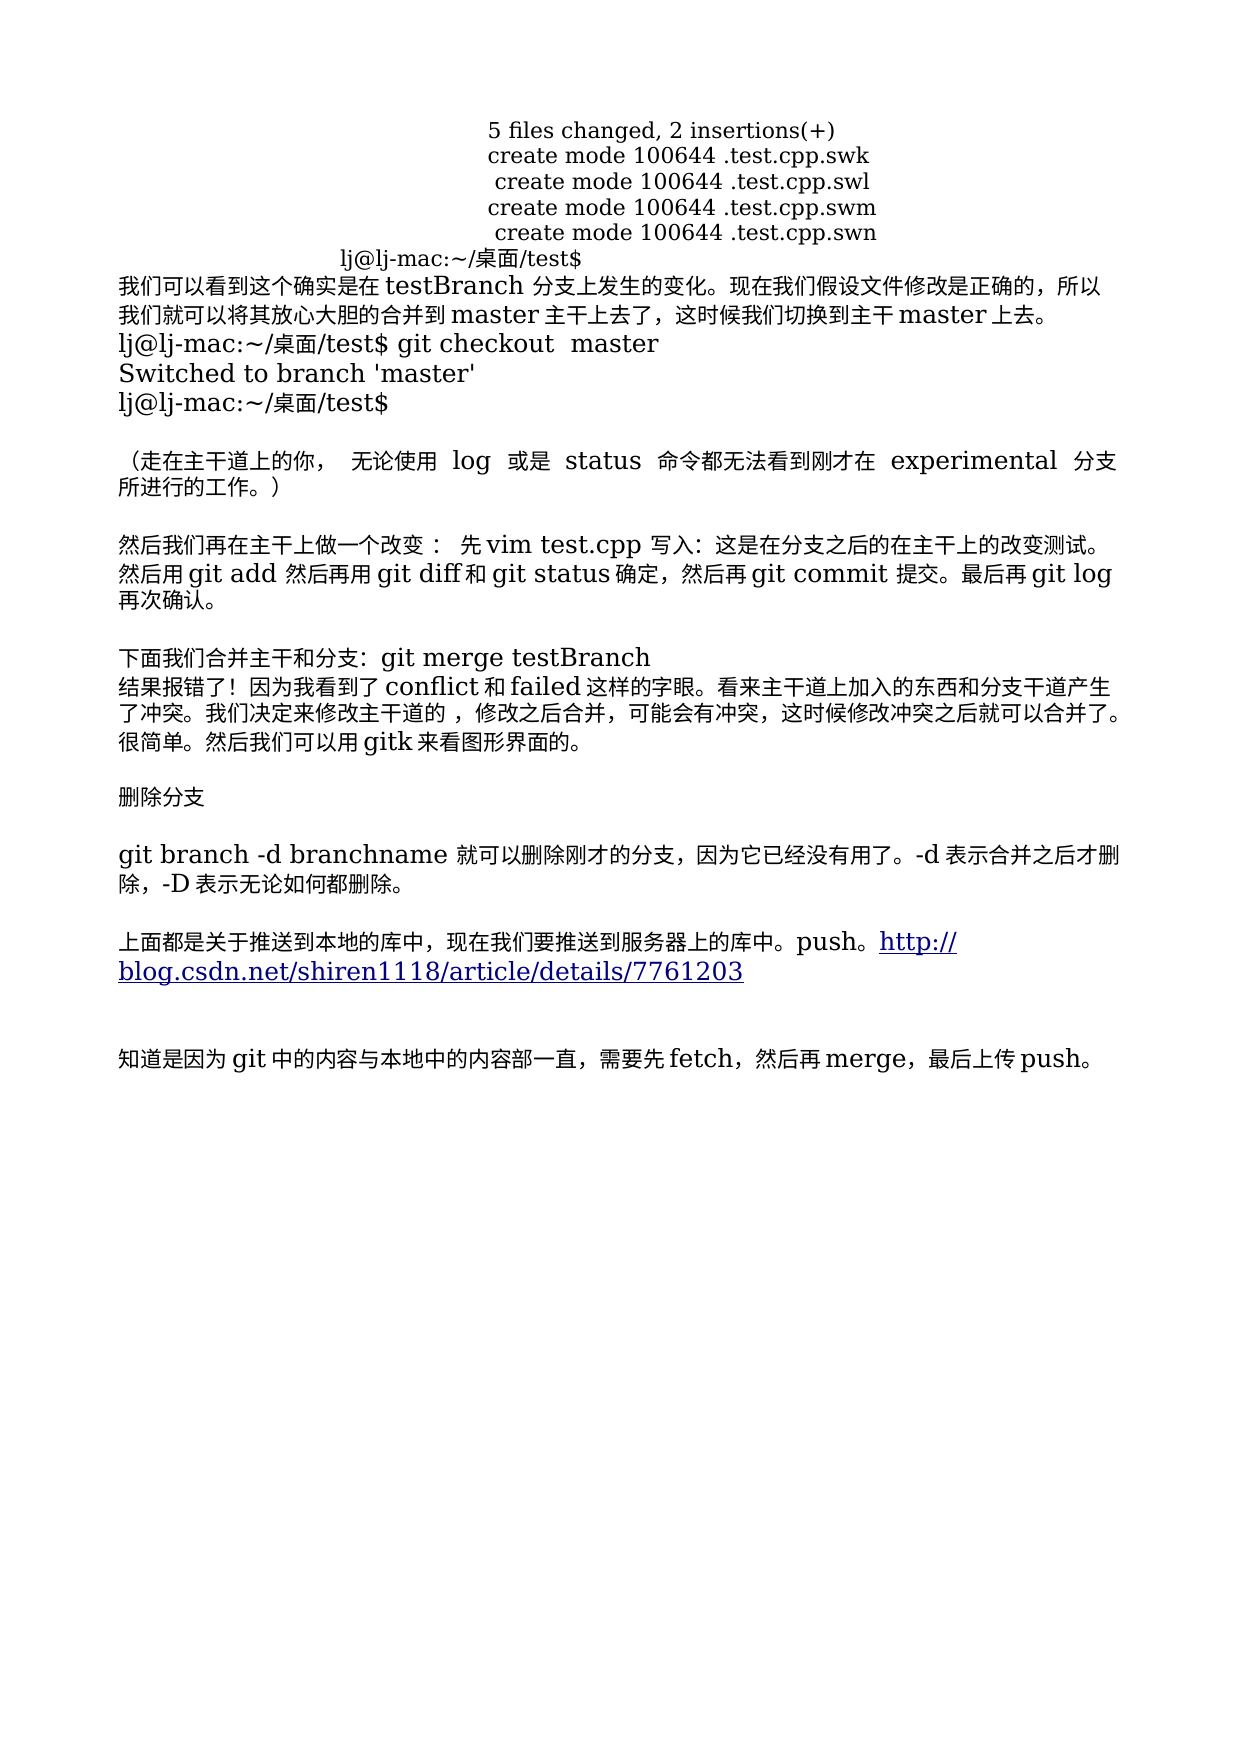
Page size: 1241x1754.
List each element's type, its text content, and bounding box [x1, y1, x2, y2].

text lj@lj-mac:~/桌面/test$ [118, 388, 1122, 417]
text 下面我们合并主干和分支：git merge testBranch [118, 643, 1122, 672]
text 上面都是关于推送到本地的库中，现在我们要推送到服务器上的库中。push。http://blog.csdn.net/shiren1118/article/details/7761203 [118, 927, 1122, 986]
text git branch -d branchname 就可以删除刚才的分支，因为它已经没有用了。-d表示合并之后才删除，-D表示无论如何都删除。 [118, 840, 1122, 898]
text 删除分支 [118, 785, 1122, 811]
text 我们可以看到这个确实是在testBranch 分支上发生的变化。现在我们假设文件修改是正确的，所以我们就可以将其放心大胆的合并到master主干上去了，这时候我们切换到主干master上去。 [118, 271, 1122, 329]
text 然后用git add 然后再用git diff和git status确定，然后再git commit 提交。最后再git log 再次确认。 [118, 559, 1122, 614]
text 结果报错了！因为我看到了conflict和failed这样的字眼。看来主干道上加入的东西和分支干道产生了冲突。我们决定来修改主干道的 ，修改之后合并，可能会有冲突，这时候修改冲突之后就可以合并了。 [118, 672, 1122, 727]
text 5 files changed, 2 insertions(+) [118, 118, 1122, 144]
text lj@lj-mac:~/桌面/test$ git checkout master [118, 329, 1122, 359]
text lj@lj-mac:~/桌面/test$ [118, 246, 1122, 271]
text create mode 100644 .test.cpp.swl [118, 169, 1122, 195]
text create mode 100644 .test.cpp.swm [118, 195, 1122, 220]
text 知道是因为git中的内容与本地中的内容部一直，需要先fetch，然后再merge，最后上传push。 [118, 1044, 1122, 1073]
text create mode 100644 .test.cpp.swn [118, 220, 1122, 246]
text create mode 100644 .test.cpp.swk [118, 144, 1122, 169]
text Switched to branch 'master' [118, 359, 1122, 388]
text 然后我们再在主干上做一个改变 ： 先vim test.cpp 写入：这是在分支之后的在主干上的改变测试。 [118, 530, 1122, 559]
text 很简单。然后我们可以用gitk来看图形界面的。 [118, 727, 1122, 756]
text （走在主干道上的你， 无论使用 log 或是 status 命令都无法看到刚才在 experimental 分支 所进行的工作。） [118, 446, 1122, 501]
